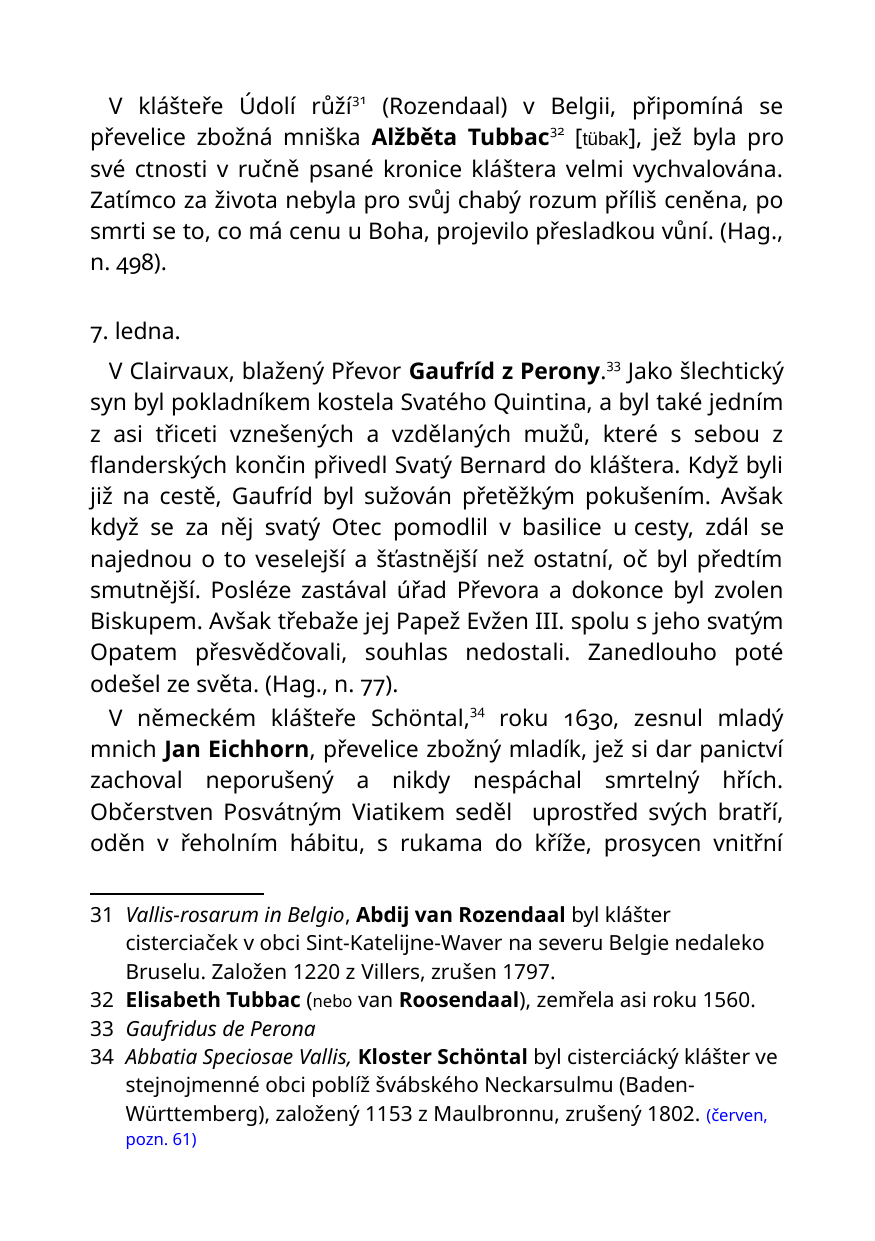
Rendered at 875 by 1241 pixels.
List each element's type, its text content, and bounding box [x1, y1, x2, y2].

text 7. ledna. [90, 315, 784, 346]
text Elisabeth Tubbac (nebo van Roosendaal), zemřela asi roku 1560. [90, 985, 784, 1014]
text V Clairvaux, blažený Převor Gaufríd z Perony. Jako šlechtický syn byl pokladníkem kostela Svatého Quintina, a byl také jedním z asi třiceti vznešených a vzdělaných mužů, které s sebou z flanderských končin přivedl Svatý Bernard do kláštera. Když byli již na cestě, Gaufríd byl sužován přetěžkým pokušením. Avšak když se za něj svatý Otec pomodlil v basilice u cesty, zdál se najednou o to veselejší a šťastnější než ostatní, oč byl předtím smutnější. Posléze zastával úřad Převora a dokonce byl zvolen Biskupem. Avšak třebaže jej Papež Evžen III. spolu s jeho svatým Opatem přesvědčovali, souhlas nedostali. Zanedlouho poté odešel ze světa. (Hag., n. 77). [90, 355, 784, 699]
text Vallis-rosarum in Belgio, Abdij van Rozendaal byl klášter cisterciaček v obci Sint-Katelijne-Waver na severu Belgie nedaleko Bruselu. Založen 1220 z Villers, zrušen 1797. [90, 900, 784, 985]
text V klášteře Údolí růží (Rozendaal) v Belgii, připomíná se převelice zbožná mniška Alžběta Tubbac [tübak], jež byla pro své ctnosti v ručně psané kronice kláštera velmi vychvalována. Zatímco za života nebyla pro svůj chabý rozum příliš ceněna, po smrti se to, co má cenu u Boha, projevilo přesladkou vůní. (Hag., n. 498). [90, 90, 784, 277]
text V německém klášteře Schöntal, roku 1630, zesnul mladý mnich Jan Eichhorn, převelice zbožný mladík, jež si dar panictví zachoval neporušený a nikdy nespáchal smrtelný hřích. Občerstven Posvátným Viatikem seděl uprostřed svých bratří, oděn v řeholním hábitu, s rukama do kříže, prosycen vnitřní [90, 702, 784, 858]
text Abbatia Speciosae Vallis, Kloster Schöntal byl cisterciácký klášter ve stejno­jmenné obci poblíž švábského Neckarsulmu (Baden-Württemberg), založený 1153 z Maulbronnu, zrušený 1802. (červen, pozn. 61) [90, 1042, 784, 1150]
text Gaufridus de Perona [90, 1014, 784, 1042]
